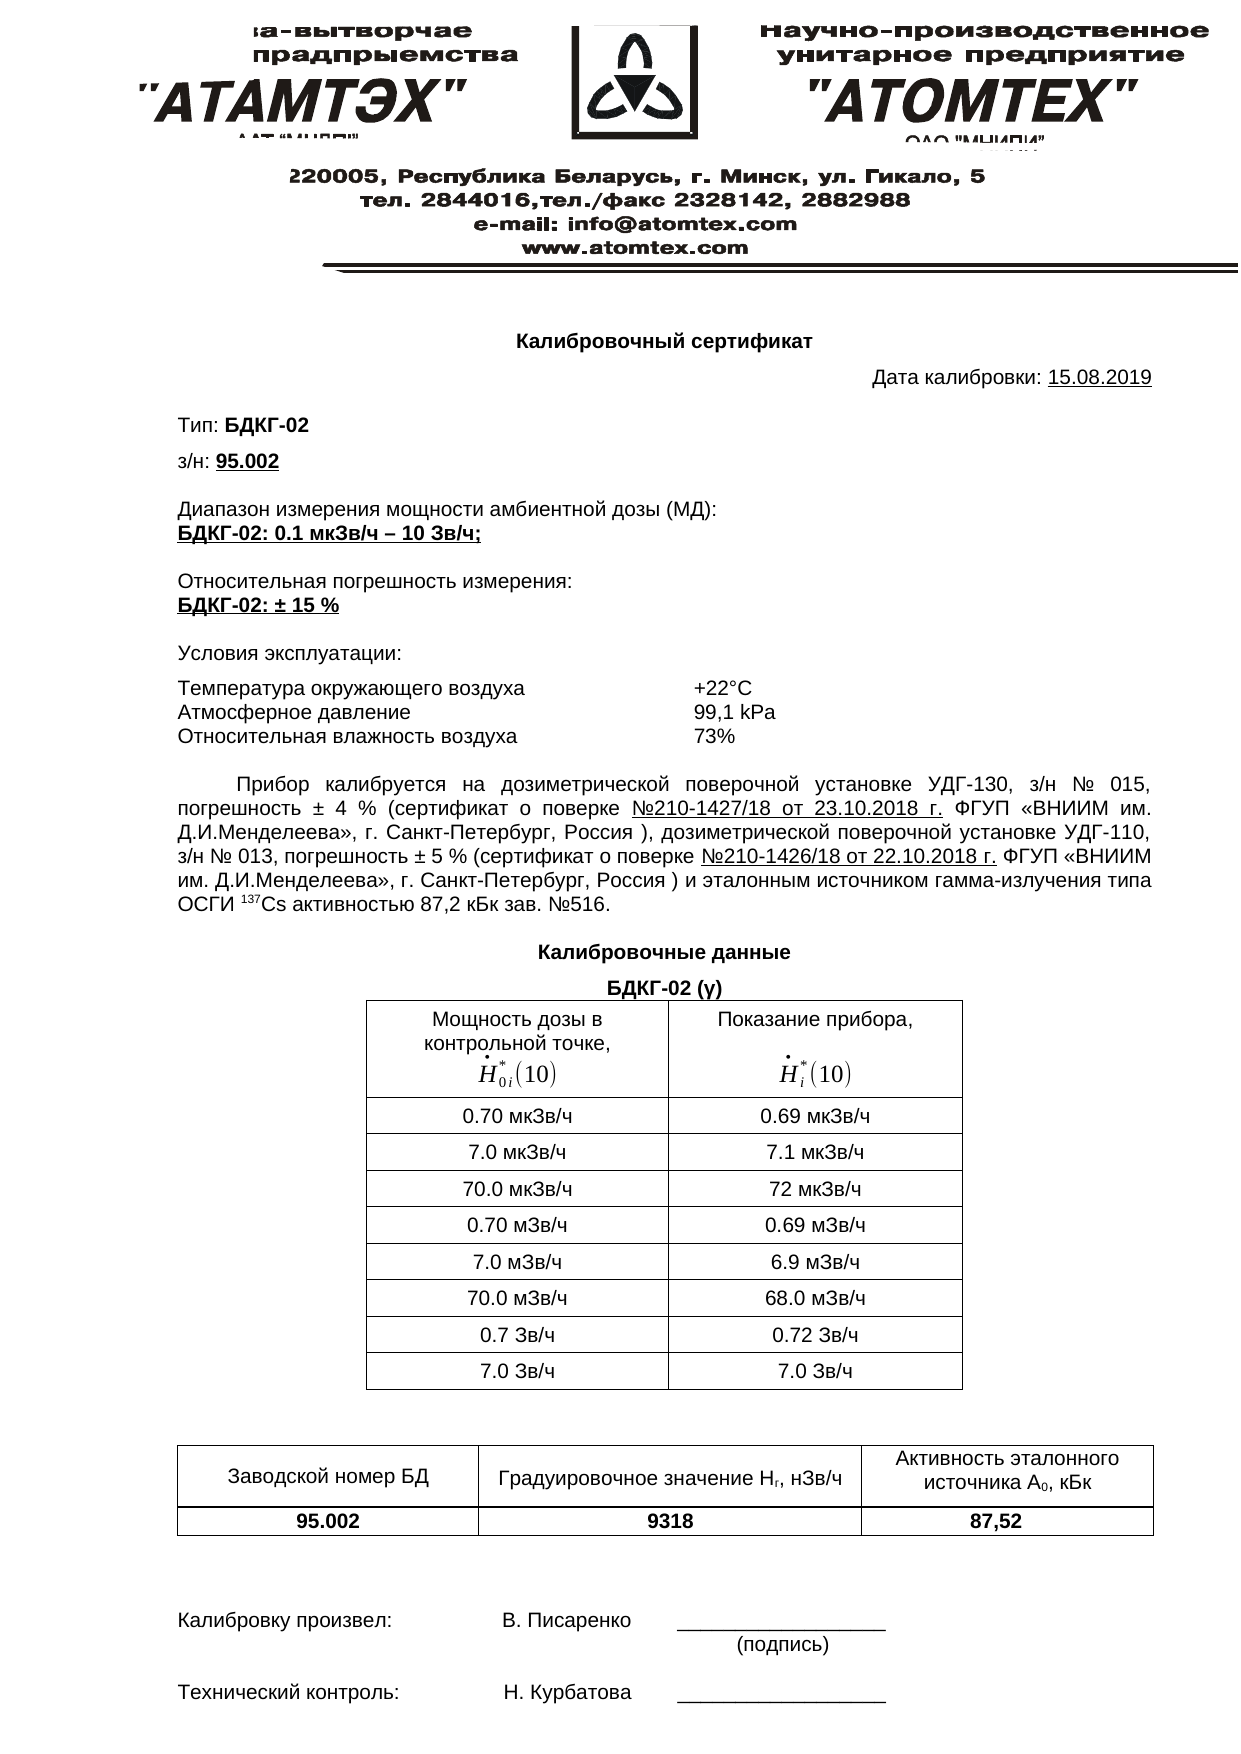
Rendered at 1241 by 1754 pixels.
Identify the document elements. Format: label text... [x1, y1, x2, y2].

table_cell 0.69 мкЗв/ч [669, 1098, 962, 1133]
text Условия эксплуатации: [177, 640, 1152, 664]
table_cell 0.70 мЗв/ч [367, 1207, 668, 1243]
table_header Градуировочное значение Нг, нЗв/ч [479, 1446, 861, 1506]
table_cell 87,52 [862, 1508, 1153, 1535]
table_cell 7.0 мЗв/ч [367, 1244, 668, 1279]
text Тип: БДКГ-02 [177, 413, 1152, 437]
text Калибровочный сертификат [177, 329, 1152, 353]
table_cell 70.0 мкЗв/ч [367, 1171, 668, 1206]
text Относительная влажность воздуха 73% [177, 724, 1152, 748]
table_cell 0.70 мкЗв/ч [367, 1098, 668, 1133]
table_cell 7.0 Зв/ч [367, 1353, 668, 1388]
table_header Заводской номер БД [178, 1446, 478, 1506]
text Относительная погрешность измерения: [177, 568, 1152, 592]
text Калибровочные данные [177, 940, 1152, 964]
table_header Мощность дозы в контрольной точке, [367, 1001, 668, 1097]
text БДКГ-02: 0.1 мкЗв/ч – 10 Зв/ч; [177, 521, 1152, 544]
text БДКГ-02: ± 15 % [177, 592, 1152, 616]
table_cell 70.0 мЗв/ч [367, 1280, 668, 1316]
table_cell 0.72 Зв/ч [669, 1317, 962, 1352]
text (подпись) [177, 1632, 1152, 1656]
text Калибровку произвел: В. Писаренко __________________ [177, 1608, 1152, 1632]
text Технический контроль: Н. Курбатова __________________ [177, 1679, 1152, 1703]
table_cell 6.9 мЗв/ч [669, 1244, 962, 1279]
table_cell 0.69 мЗв/ч [669, 1207, 962, 1243]
table_cell 7.0 мкЗв/ч [367, 1134, 668, 1170]
table_cell 7.0 Зв/ч [669, 1353, 962, 1388]
text Прибор калибруется на дозиметрической поверочной установке УДГ-130, з/н № 015, погрешность ± 4 % (сертификат о поверке №210-1427/18 от 23.10.2018 г. ФГУП «ВНИИМ им. Д.И.Менделеева», г. Санкт-Петербург, Россия ), дозиметрической поверочной установке УДГ-110, з/н № 013, погрешность ± 5 % (сертификат о поверке №210-1426/18 от 22.10.2018 г. ФГУП «ВНИИМ им. Д.И.Менделеева», г. Санкт-Петербург, Россия ) и эталонным источником гамма-излучения типа ОСГИ 137Cs активностью 87,2 кБк зав. №516. [177, 772, 1152, 916]
table_cell 68.0 мЗв/ч [669, 1280, 962, 1316]
table_header Активность эталонного источника А0, кБк [862, 1446, 1153, 1506]
text Температура окружающего воздуха +22°C [177, 676, 1152, 700]
text БДКГ-02 (γ) [177, 976, 1152, 1000]
table_cell 0.7 Зв/ч [367, 1317, 668, 1352]
text Диапазон измерения мощности амбиентной дозы (МД): [177, 497, 1152, 521]
text з/н: 95.002 [177, 449, 1152, 473]
table_cell 72 мкЗв/ч [669, 1171, 962, 1206]
table_cell 9318 [479, 1508, 861, 1535]
table_cell 95.002 [178, 1508, 478, 1535]
text Дата калибровки: 15.08.2019 [177, 365, 1152, 389]
table_header Показание прибора, [669, 1001, 962, 1097]
table_cell 7.1 мкЗв/ч [669, 1134, 962, 1170]
text Атмосферное давление 99,1 kPa [177, 700, 1152, 724]
